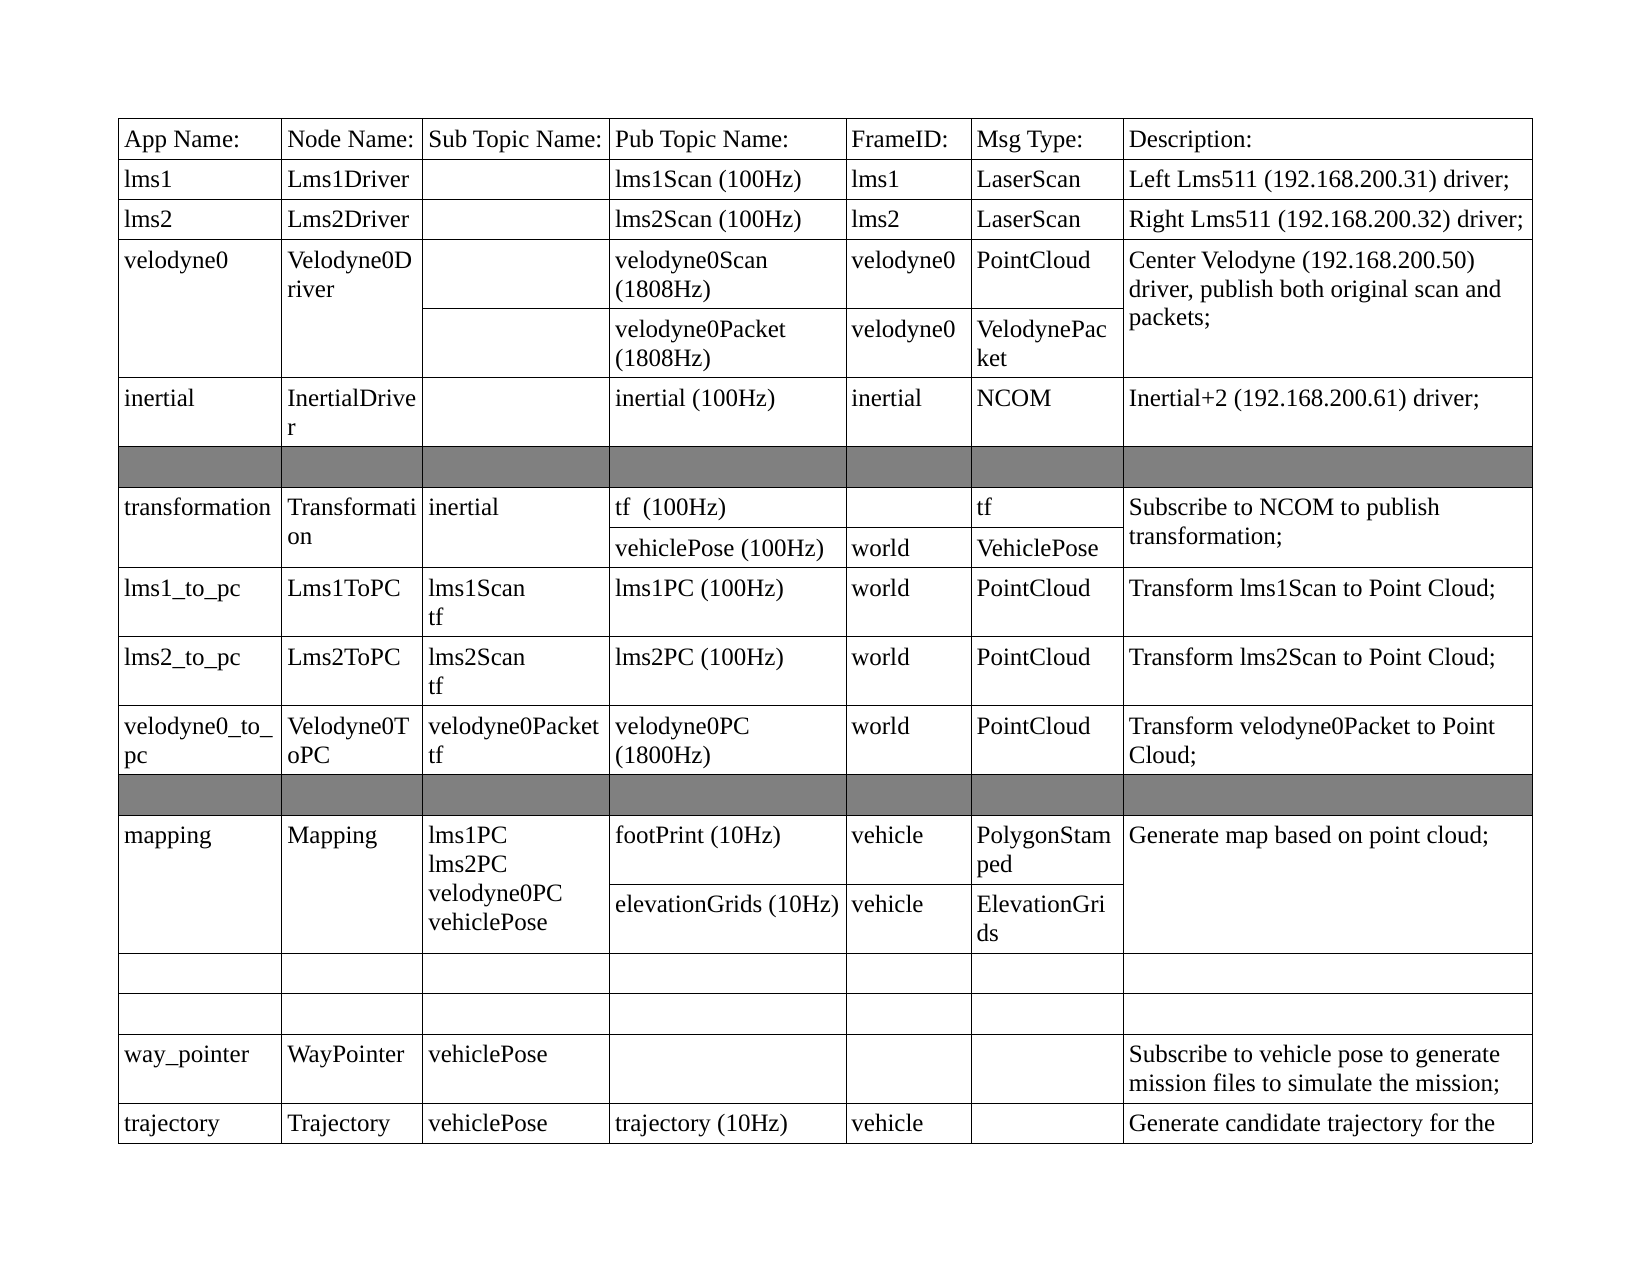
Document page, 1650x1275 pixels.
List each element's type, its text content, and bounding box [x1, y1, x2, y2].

table_header Msg Type: [972, 119, 1123, 158]
table_cell [423, 309, 609, 377]
table_cell inertial [847, 378, 971, 446]
table_cell [423, 378, 609, 446]
table_cell Lms2ToPC [282, 637, 422, 705]
table_cell [972, 775, 1123, 815]
table_cell mapping [119, 816, 281, 953]
table_cell inertial (100Hz) [610, 378, 846, 446]
table_cell lms2_to_pc [119, 637, 281, 705]
table_cell Generate candidate trajectory for the [1124, 1104, 1532, 1143]
table_cell lms1Scan (100Hz) [610, 160, 846, 199]
table_cell Transformation [282, 488, 422, 567]
table_cell Inertial+2 (192.168.200.61) driver; [1124, 378, 1532, 446]
table_cell [1124, 994, 1532, 1033]
table_cell [423, 200, 609, 239]
table_cell velodyne0Packet (1808Hz) [610, 309, 846, 377]
table_cell lms1 [847, 160, 971, 199]
table_cell Right Lms511 (192.168.200.32) driver; [1124, 200, 1532, 239]
table_cell VelodynePacket [972, 309, 1123, 377]
table_cell ElevationGrids [972, 885, 1123, 953]
table_cell [972, 1035, 1123, 1102]
table_cell [1124, 775, 1532, 815]
table_cell world [847, 568, 971, 636]
table_cell vehicle [847, 885, 971, 953]
table_cell vehicle [847, 816, 971, 884]
table_cell Transform lms1Scan to Point Cloud; [1124, 568, 1532, 636]
table_cell [1124, 954, 1532, 993]
table_cell PointCloud [972, 637, 1123, 705]
table_cell PointCloud [972, 240, 1123, 308]
table_cell [119, 447, 281, 487]
table_cell lms1 [119, 160, 281, 199]
table_cell vehiclePose [423, 1104, 609, 1143]
table_cell lms2Scan tf [423, 637, 609, 705]
table_cell world [847, 528, 971, 567]
table_cell [282, 954, 422, 993]
table_cell [847, 775, 971, 815]
table_cell Subscribe to NCOM to publish transformation; [1124, 488, 1532, 567]
table_cell Lms2Driver [282, 200, 422, 239]
table_cell Transform velodyne0Packet to Point Cloud; [1124, 706, 1532, 774]
table_cell Lms1ToPC [282, 568, 422, 636]
table_cell [282, 447, 422, 487]
table_cell lms1Scan tf [423, 568, 609, 636]
table_cell [972, 447, 1123, 487]
table_cell way_pointer [119, 1035, 281, 1102]
table_cell LaserScan [972, 160, 1123, 199]
table_header App Name: [119, 119, 281, 158]
table_cell PolygonStamped [972, 816, 1123, 884]
table_cell Left Lms511 (192.168.200.31) driver; [1124, 160, 1532, 199]
table_cell velodyne0Packet tf [423, 706, 609, 774]
table_cell Velodyne0Driver [282, 240, 422, 377]
table_cell [282, 994, 422, 1033]
table_cell velodyne0Scan (1808Hz) [610, 240, 846, 308]
table_cell Velodyne0ToPC [282, 706, 422, 774]
table_cell tf [972, 488, 1123, 527]
table_cell world [847, 637, 971, 705]
table_cell [423, 775, 609, 815]
table_cell lms1PC lms2PC velodyne0PC vehiclePose [423, 816, 609, 953]
table_cell trajectory (10Hz) [610, 1104, 846, 1143]
table_cell [423, 160, 609, 199]
table_cell Generate map based on point cloud; [1124, 816, 1532, 953]
table_cell inertial [423, 488, 609, 567]
table_cell [972, 994, 1123, 1033]
table_cell Subscribe to vehicle pose to generate mission files to simulate the mission; [1124, 1035, 1532, 1102]
table_cell velodyne0 [847, 309, 971, 377]
table_cell [119, 954, 281, 993]
table_cell Mapping [282, 816, 422, 953]
table_cell [423, 447, 609, 487]
table_cell velodyne0 [847, 240, 971, 308]
table_cell [119, 994, 281, 1033]
table_cell footPrint (10Hz) [610, 816, 846, 884]
table_cell [610, 954, 846, 993]
table_cell [847, 447, 971, 487]
table_cell velodyne0PC (1800Hz) [610, 706, 846, 774]
table_cell [119, 775, 281, 815]
table_cell tf (100Hz) [610, 488, 846, 527]
table_cell vehicle [847, 1104, 971, 1143]
table_header Pub Topic Name: [610, 119, 846, 158]
table_cell Center Velodyne (192.168.200.50) driver, publish both original scan and packets; [1124, 240, 1532, 377]
table_header Description: [1124, 119, 1532, 158]
table_cell [610, 447, 846, 487]
table_cell [610, 775, 846, 815]
table_cell transformation [119, 488, 281, 567]
table_cell [282, 775, 422, 815]
table_cell lms1PC (100Hz) [610, 568, 846, 636]
table_header FrameID: [847, 119, 971, 158]
table_cell [847, 488, 971, 527]
table_cell vehiclePose [423, 1035, 609, 1102]
table_cell vehiclePose (100Hz) [610, 528, 846, 567]
table_cell elevationGrids (10Hz) [610, 885, 846, 953]
table_cell velodyne0_to_pc [119, 706, 281, 774]
table_cell [610, 994, 846, 1033]
table_cell world [847, 706, 971, 774]
table_cell WayPointer [282, 1035, 422, 1102]
table_cell lms1_to_pc [119, 568, 281, 636]
table_cell LaserScan [972, 200, 1123, 239]
table_cell Transform lms2Scan to Point Cloud; [1124, 637, 1532, 705]
table_cell lms2Scan (100Hz) [610, 200, 846, 239]
table_cell lms2 [119, 200, 281, 239]
table_cell [972, 1104, 1123, 1143]
table_cell [1124, 447, 1532, 487]
table_cell NCOM [972, 378, 1123, 446]
table_cell [972, 954, 1123, 993]
table_cell [423, 994, 609, 1033]
table_cell VehiclePose [972, 528, 1123, 567]
table_cell PointCloud [972, 568, 1123, 636]
table_cell [423, 954, 609, 993]
table_header Node Name: [282, 119, 422, 158]
table_cell velodyne0 [119, 240, 281, 377]
table_cell PointCloud [972, 706, 1123, 774]
table_cell [847, 954, 971, 993]
table_cell lms2PC (100Hz) [610, 637, 846, 705]
table_cell trajectory [119, 1104, 281, 1143]
table_cell [423, 240, 609, 308]
table_cell [847, 1035, 971, 1102]
table_header Sub Topic Name: [423, 119, 609, 158]
table_cell [847, 994, 971, 1033]
table_cell lms2 [847, 200, 971, 239]
table_cell InertialDriver [282, 378, 422, 446]
table_cell Lms1Driver [282, 160, 422, 199]
table_cell [610, 1035, 846, 1102]
table_cell inertial [119, 378, 281, 446]
table_cell Trajectory [282, 1104, 422, 1143]
